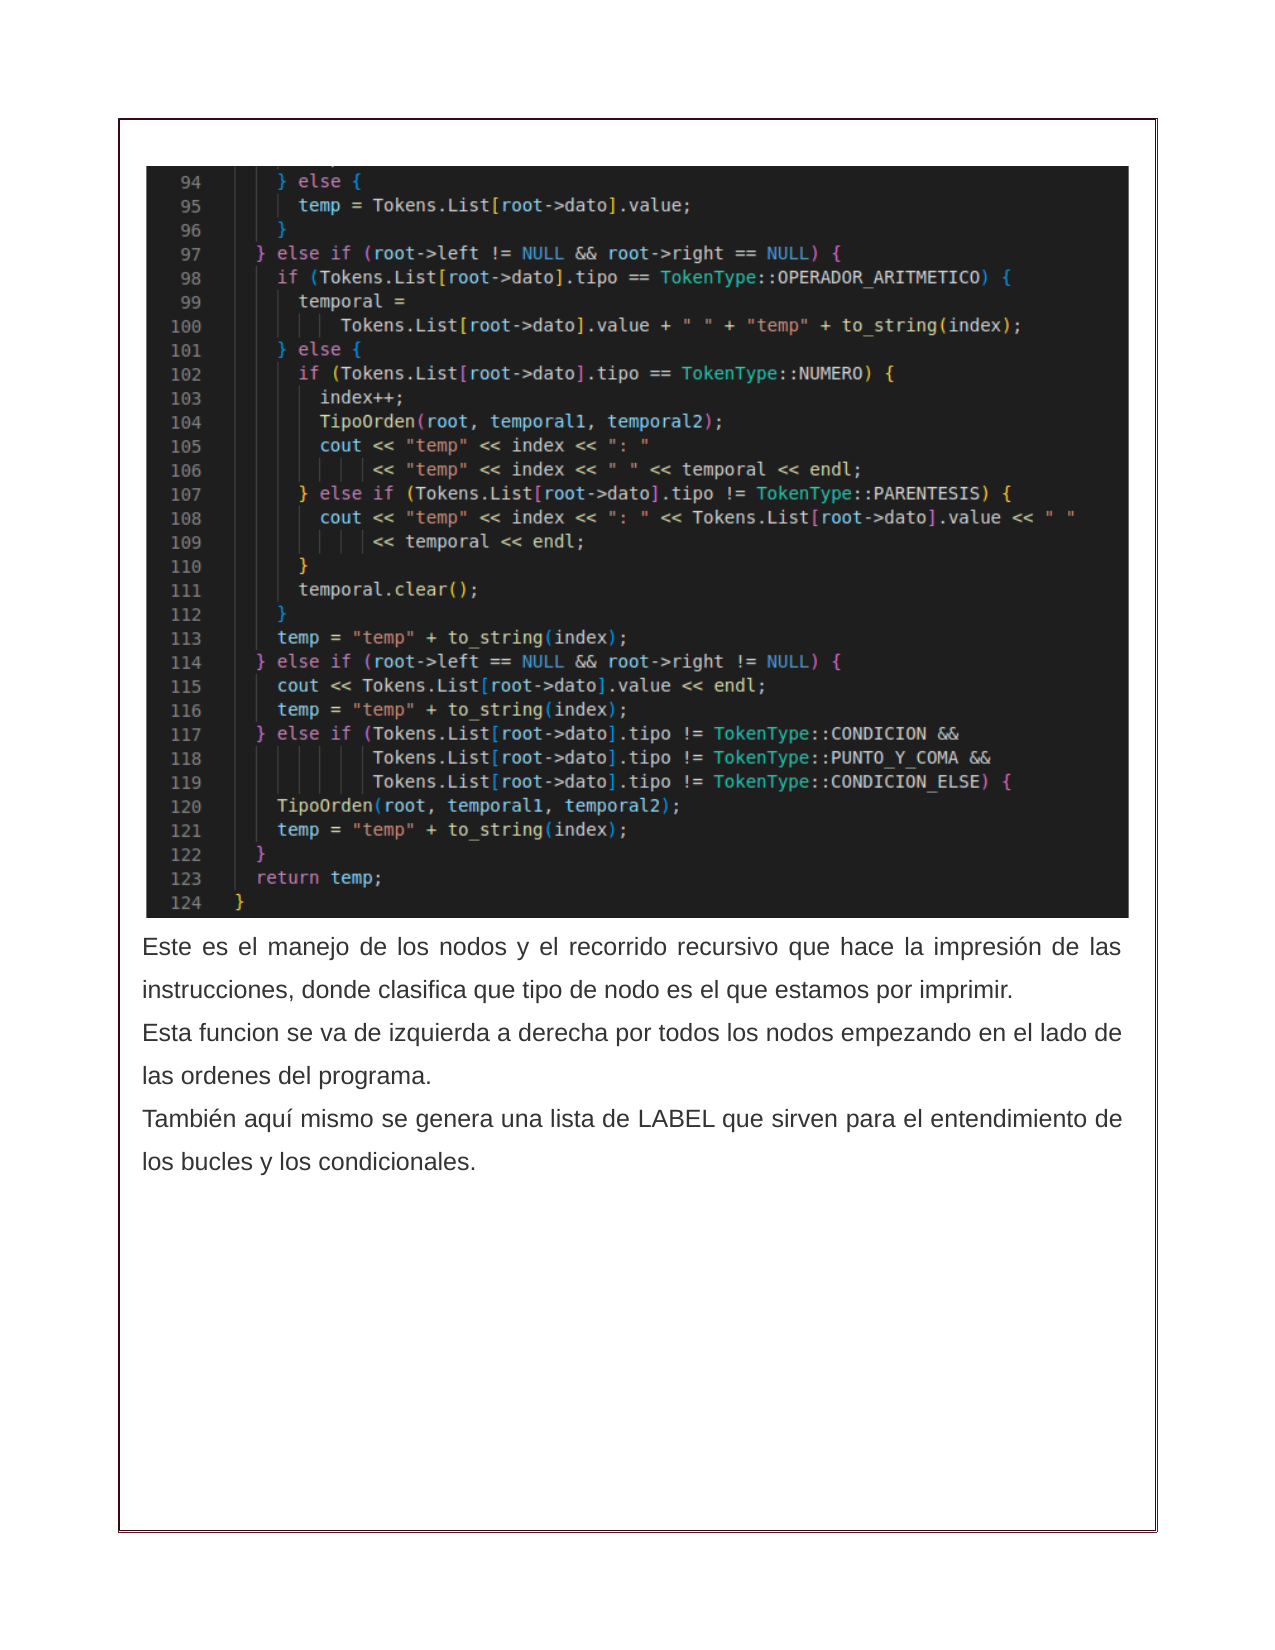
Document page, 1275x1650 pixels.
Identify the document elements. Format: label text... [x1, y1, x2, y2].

text También aquí mismo se genera una lista de LABEL que sirven para el entendimiento de los bucles y los condicionales. [142, 1104, 1124, 1176]
picture [146, 166, 1129, 918]
text Este es el manejo de los nodos y el recorrido recursivo que hace la impresión de las instrucciones, donde clasifica que tipo de nodo es el que estamos por imprimir. [142, 166, 1124, 1003]
text Esta funcion se va de izquierda a derecha por todos los nodos empezando en el lado de las ordenes del programa. [142, 1018, 1124, 1090]
